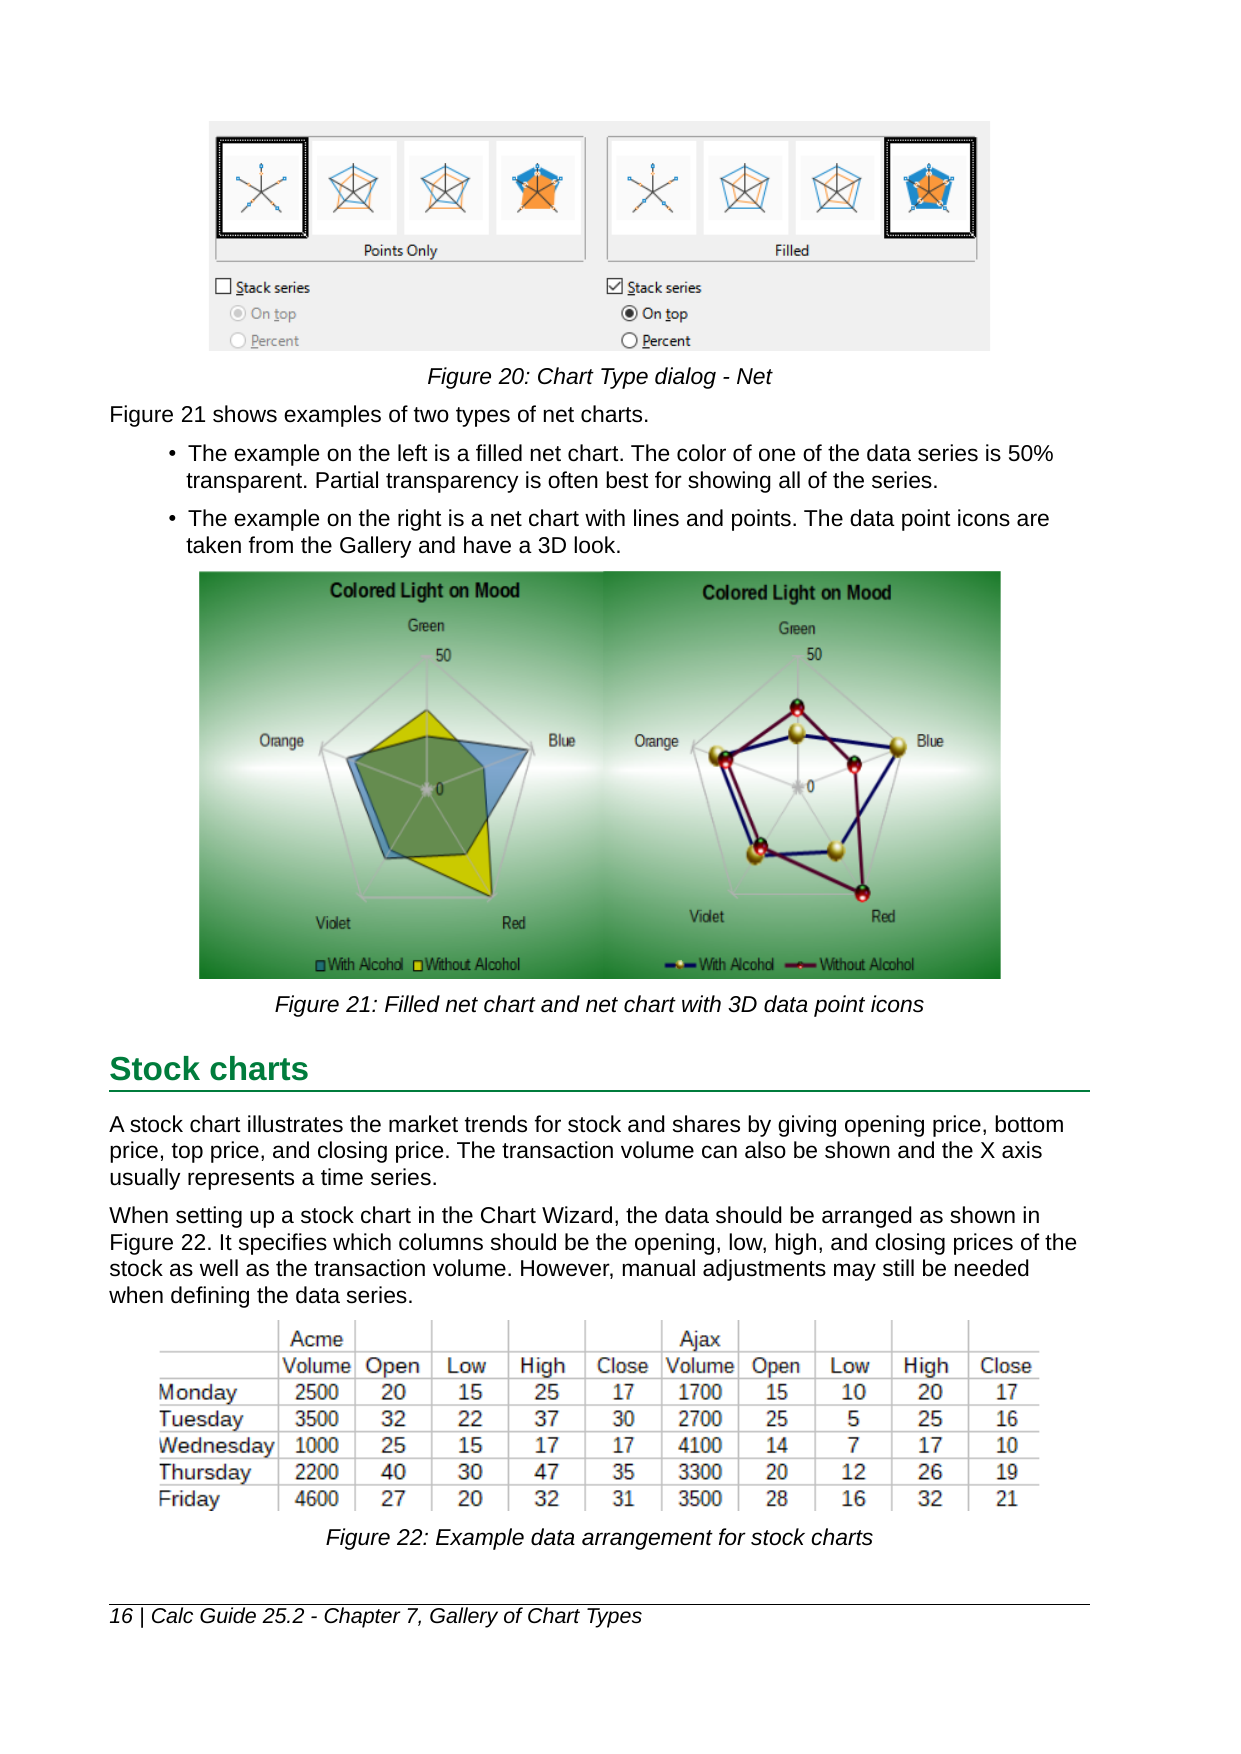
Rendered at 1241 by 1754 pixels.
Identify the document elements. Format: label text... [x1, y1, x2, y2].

text A stock chart illustrates the market trends for stock and shares by giving opening price, bottom price, top price, and closing price. The transaction volume can also be shown and the X axis usually represents a time series. [109, 1111, 1090, 1190]
list The example on the left is a filled net chart. The color of one of the data series is 50% transparent. Partial transparency is often best for showing all of the series. [168, 440, 1090, 493]
text Figure 21: Filled net chart and net chart with 3D data point icons [198, 991, 1001, 1017]
picture [159, 1320, 1040, 1511]
list The example on the right is a net chart with lines and points. The data point icons are taken from the Gallery and have a 3D look. [168, 505, 1090, 558]
text Figure 20: Chart Type dialog - Net [209, 363, 990, 389]
text When setting up a stock chart in the Chart Wizard, the data should be arranged as shown in Figure 22. It specifies which columns should be the opening, low, high, and closing prices of the stock as well as the transaction volume. However, manual adjustments may still be needed when defining the data series. [109, 1202, 1090, 1308]
picture [208, 121, 991, 351]
picture [198, 570, 1001, 979]
text Figure 22: Example data arrangement for stock charts [159, 1523, 1039, 1550]
list Figure 21 shows examples of two types of net charts. [109, 401, 1090, 428]
subtitle Stock charts [109, 1049, 1090, 1090]
